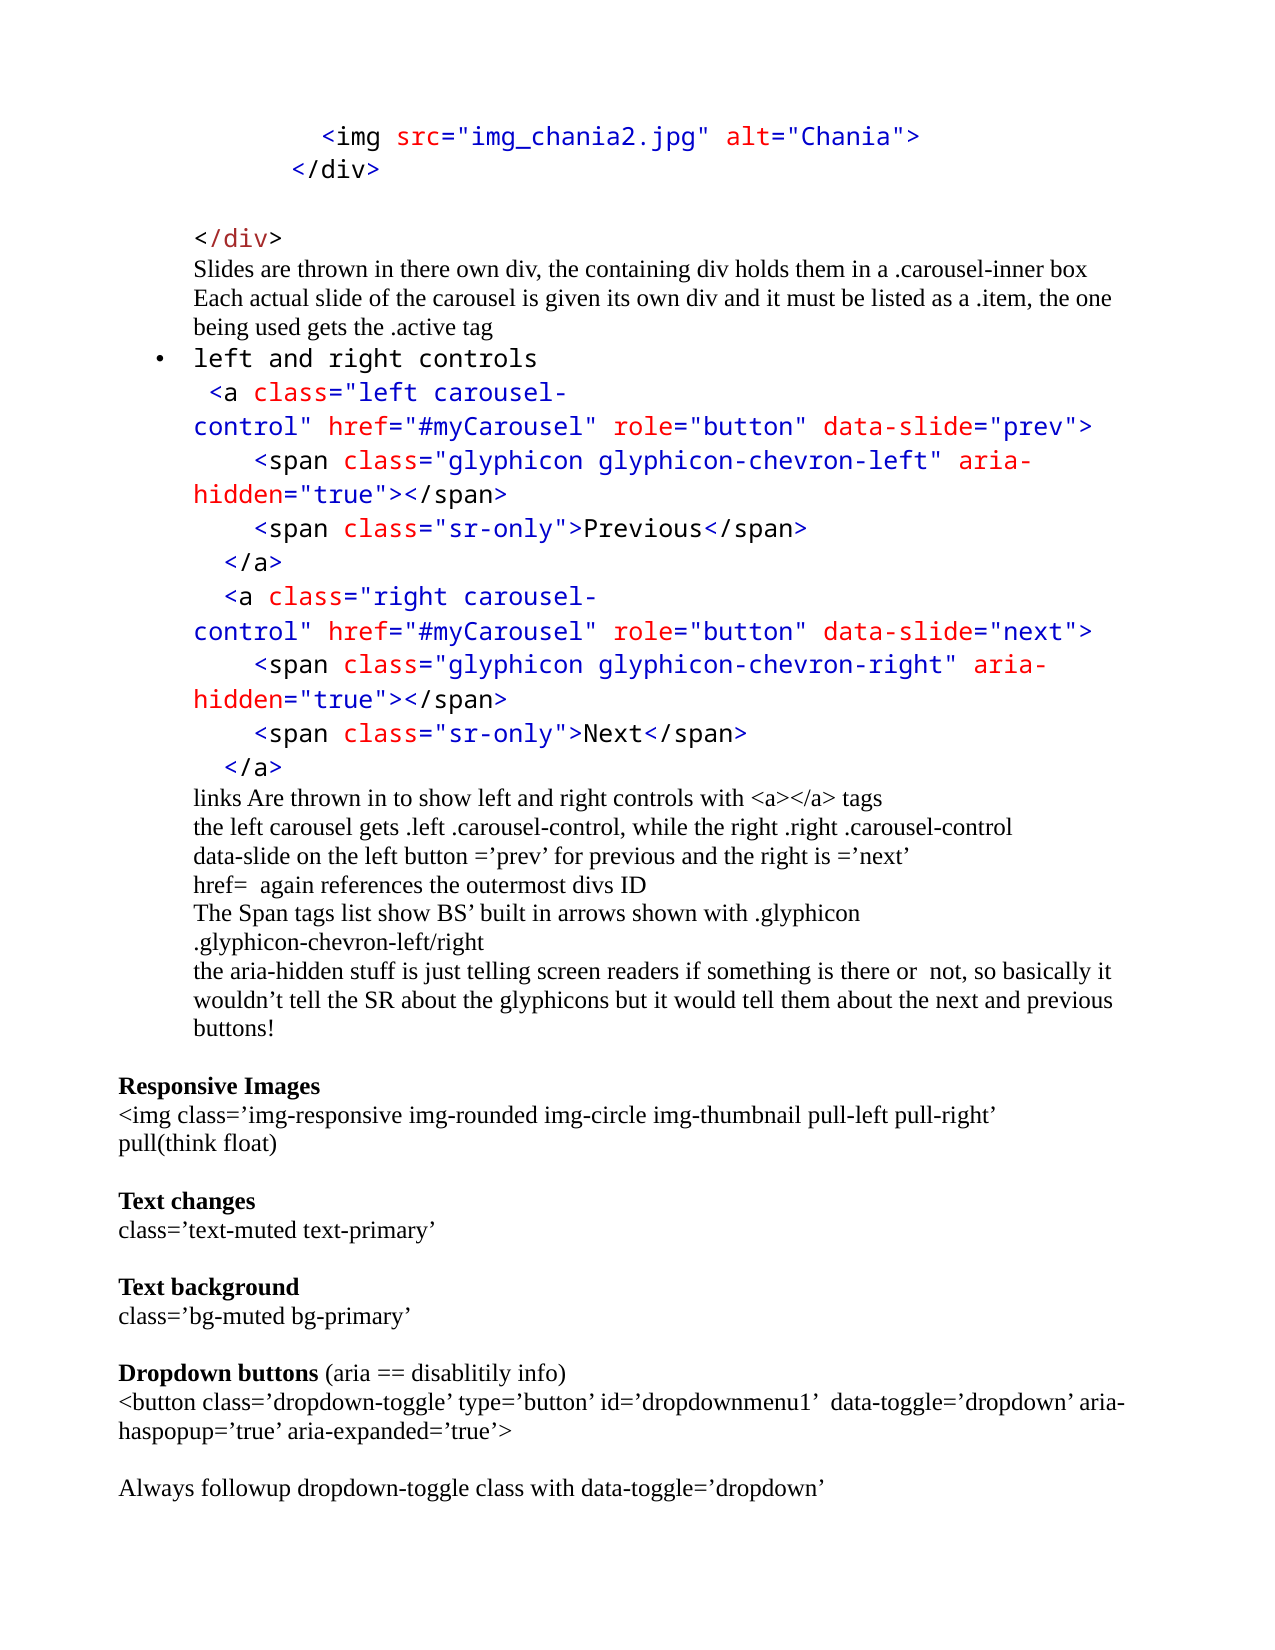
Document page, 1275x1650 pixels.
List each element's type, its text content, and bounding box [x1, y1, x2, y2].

list Slides are thrown in there own div, the containing div holds them in a .carousel-inner box [156, 254, 1157, 283]
list </div> [156, 186, 1157, 254]
text <button class=’dropdown-toggle’ type=’button’ id=’dropdownmenu1’ data-toggle=’dropdown’ aria-haspopup=’true’ aria-expanded=’true’> [118, 1387, 1157, 1445]
list data-slide on the left button =’prev’ for previous and the right is =’next’ [156, 841, 1157, 870]
text Responsive Images [118, 1071, 1157, 1100]
list <a class="left carousel-control" href="#myCarousel" role="button" data-slide="prev"> <span class="glyphicon glyphicon-chevron-left" aria-hidden="true"></span> <span class="sr-only">Previous</span> </a> <a class="right carousel-control" href="#myCarousel" role="button" data-slide="next"> <span class="glyphicon glyphicon-chevron-right" aria-hidden="true"></span> <span class="sr-only">Next</span> </a> [156, 375, 1157, 783]
list The Span tags list show BS’ built in arrows shown with .glyphicon .glyphicon-chevron-left/right [156, 898, 1157, 956]
list links Are thrown in to show left and right controls with <a></a> tags [156, 783, 1157, 812]
text Text background [118, 1272, 1157, 1301]
text Text changes [118, 1186, 1157, 1215]
text <img class=’img-responsive img-rounded img-circle img-thumbnail pull-left pull-right’ [118, 1100, 1157, 1128]
list the left carousel gets .left .carousel-control, while the right .right .carousel-control [156, 812, 1157, 841]
text pull(think float) [118, 1128, 1157, 1157]
list <img src="img_chania2.jpg" alt="Chania"> </div> [193, 118, 1157, 186]
list left and right controls [156, 341, 1157, 375]
text Dropdown buttons (aria == disablitily info) [118, 1358, 1157, 1387]
list href= again references the outermost divs ID [156, 870, 1157, 898]
text Always followup dropdown-toggle class with data-toggle=’dropdown’ [118, 1473, 1157, 1502]
text class=’bg-muted bg-primary’ [118, 1301, 1157, 1330]
list Each actual slide of the carousel is given its own div and it must be listed as a .item, the one being used gets the .active tag [156, 283, 1157, 341]
text class=’text-muted text-primary’ [118, 1215, 1157, 1243]
list the aria-hidden stuff is just telling screen readers if something is there or not, so basically it wouldn’t tell the SR about the glyphicons but it would tell them about the next and previous buttons! [156, 956, 1157, 1042]
